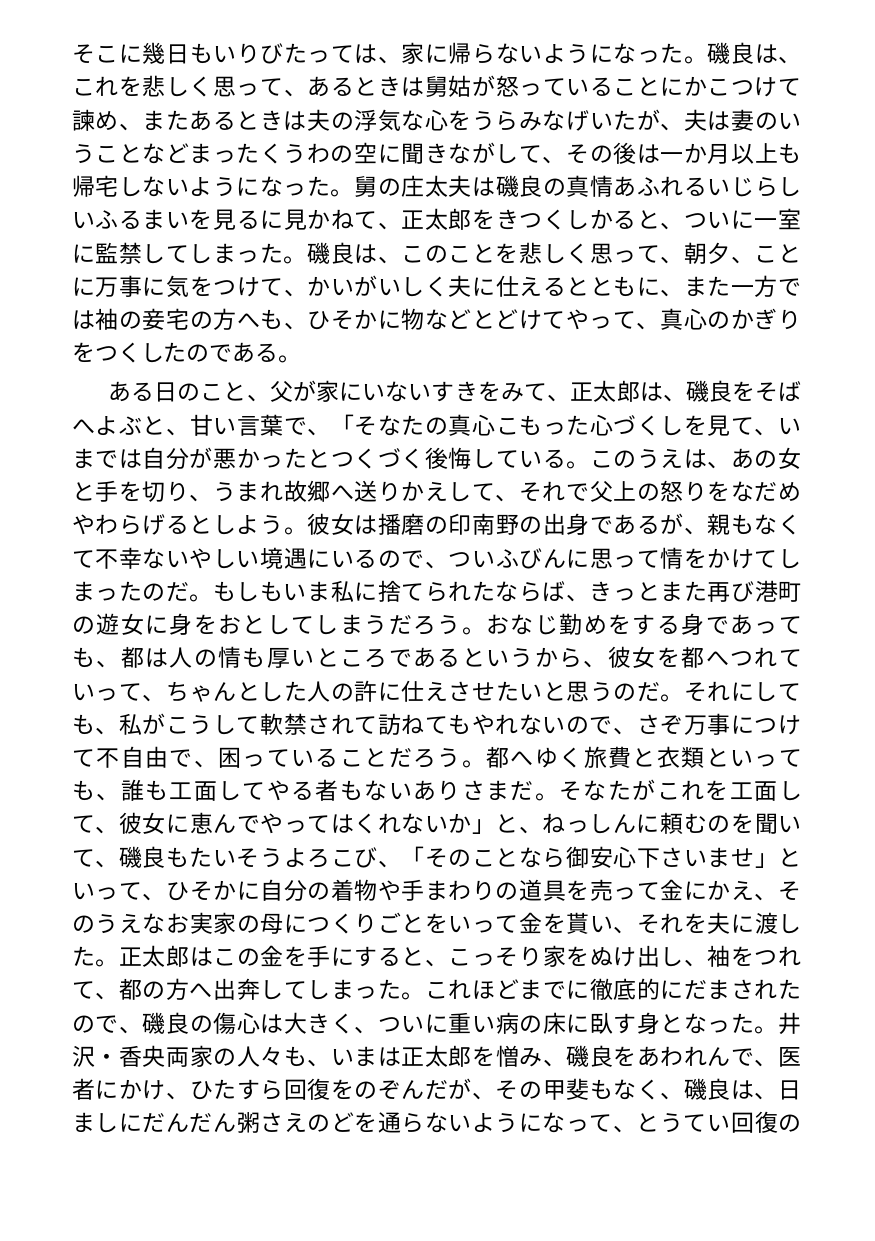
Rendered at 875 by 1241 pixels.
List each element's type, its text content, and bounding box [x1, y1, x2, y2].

text ある日のこと、父が家にいないすきをみて、正太郎は、磯良をそばへよぶと、甘い言葉で、「そなたの真心こもった心づくしを見て、いまでは自分が悪かったとつくづく後悔している。このうえは、あの女と手を切り、うまれ故郷へ送りかえして、それで父上の怒りをなだめやわらげるとしよう。彼女は播磨の印南野の出身であるが、親もなくて不幸ないやしい境遇にいるので、ついふびんに思って情をかけてしまったのだ。もしもいま私に捨てられたならば、きっとまた再び港町の遊女に身をおとしてしまうだろう。おなじ勤めをする身であっても、都は人の情も厚いところであるというから、彼女を都へつれていって、ちゃんとした人の許に仕えさせたいと思うのだ。それにしても、私がこうして軟禁されて訪ねてもやれないので、さぞ万事につけて不自由で、困っていることだろう。都へゆく旅費と衣類といっても、誰も工面してやる者もないありさまだ。そなたがこれを工面して、彼女に恵んでやってはくれないか」と、ねっしんに頼むのを聞いて、磯良もたいそうよろこび、「そのことなら御安心下さいませ」といって、ひそかに自分の着物や手まわりの道具を売って金にかえ、そのうえなお実家の母につくりごとをいって金を貰い、それを夫に渡した。正太郎はこの金を手にすると、こっそり家をぬけ出し、袖をつれて、都の方へ出奔してしまった。これほどまでに徹底的にだまされたので、磯良の傷心は大きく、ついに重い病の床に臥す身となった。井沢・香央両家の人々も、いまは正太郎を憎み、磯良をあわれんで、医者にかけ、ひたすら回復をのぞんだが、その甲斐もなく、磯良は、日ましにだんだん粥さえのどを通らないようになって、とうてい回復の [72, 374, 802, 1138]
text そこに幾日もいりびたっては、家に帰らないようになった。磯良は、これを悲しく思って、あるときは舅姑が怒っていることにかこつけて諫め、またあるときは夫の浮気な心をうらみなげいたが、夫は妻のいうことなどまったくうわの空に聞きながして、その後は一か月以上も帰宅しないようになった。舅の庄太夫は磯良の真情あふれるいじらしいふるまいを見るに見かねて、正太郎をきつくしかると、ついに一室に監禁してしまった。磯良は、このことを悲しく思って、朝夕、ことに万事に気をつけて、かいがいしく夫に仕えるとともに、また一方では袖の妾宅の方へも、ひそかに物などとどけてやって、真心のかぎりをつくしたのである。 [72, 36, 802, 368]
